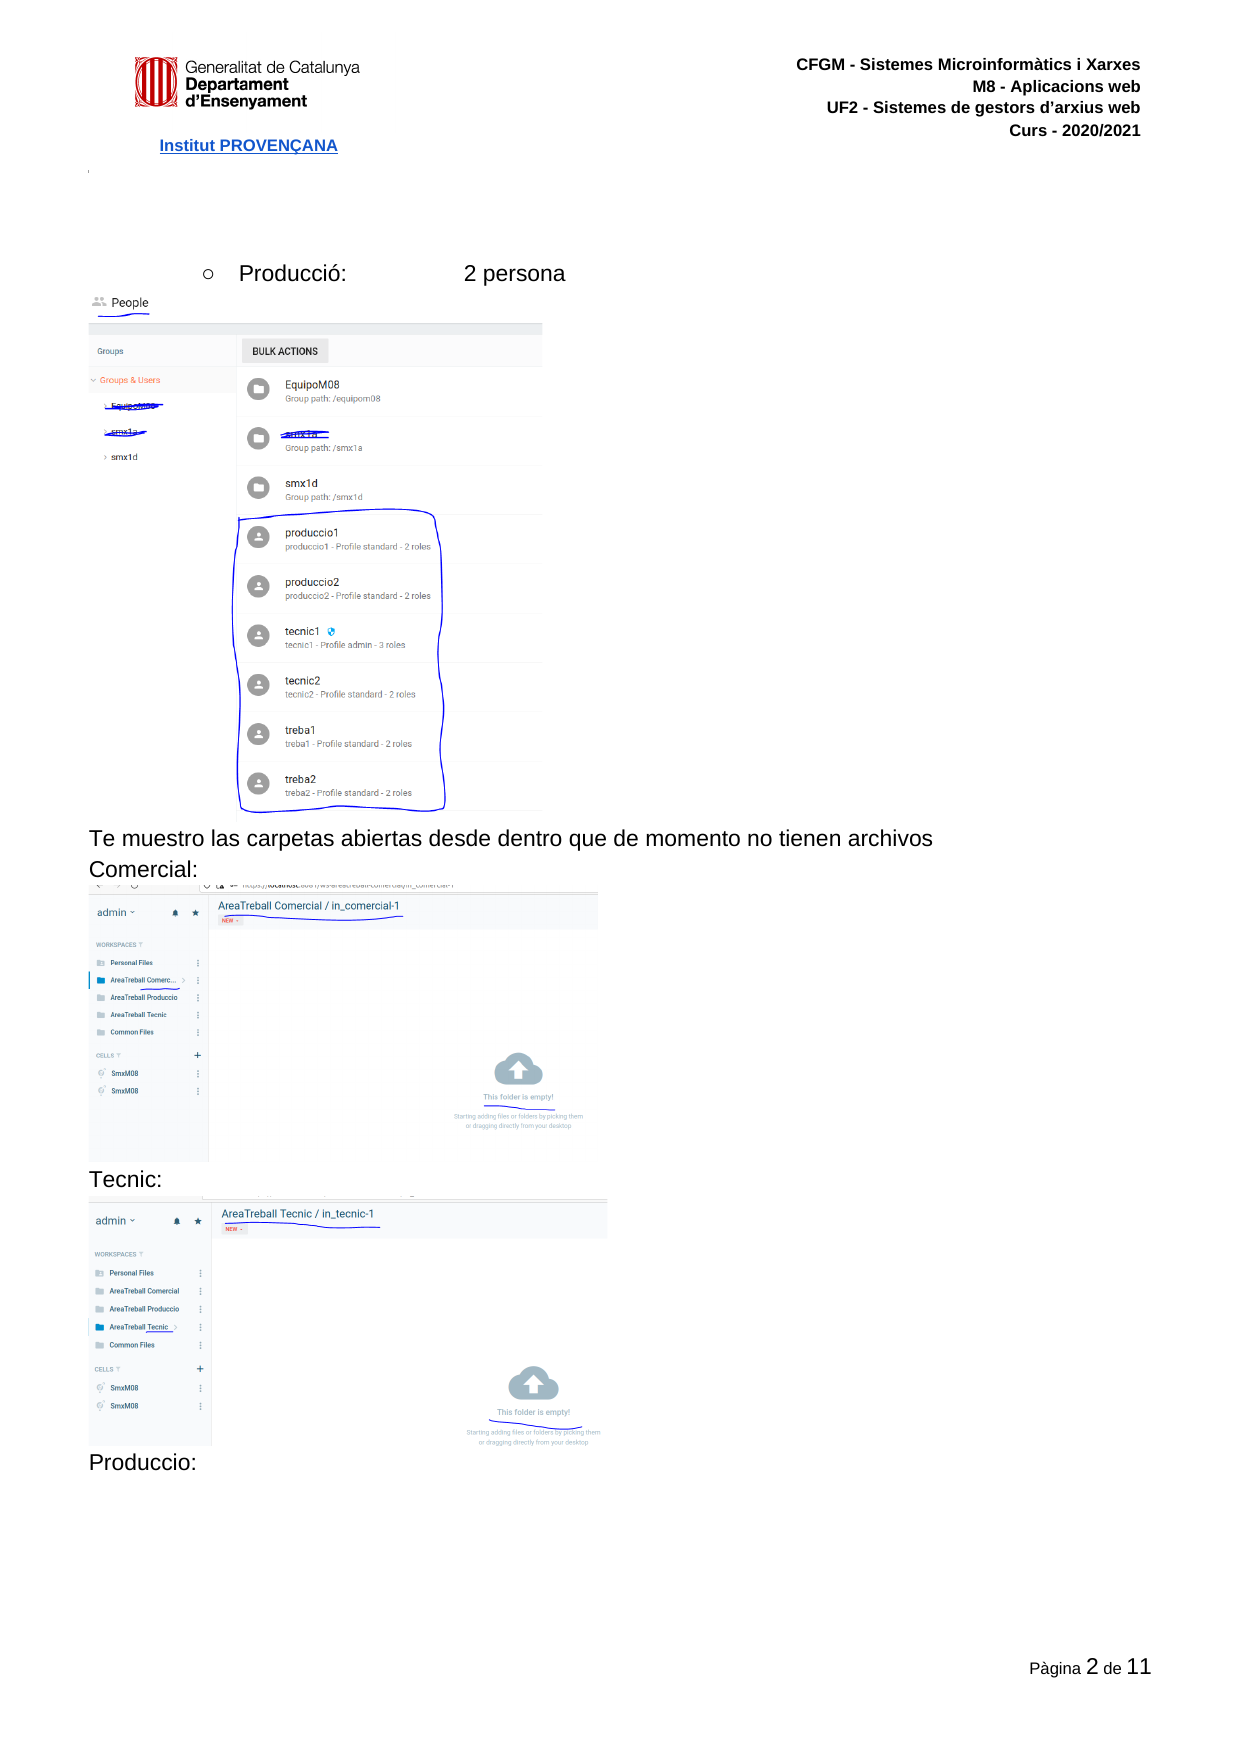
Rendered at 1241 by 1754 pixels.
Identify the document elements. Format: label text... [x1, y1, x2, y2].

list Producció: 2 persona [201, 260, 1152, 287]
text Comercial: [88, 856, 1152, 882]
text Produccio: [88, 1449, 1152, 1476]
text Tecnic: [88, 1166, 1152, 1192]
text Te muestro las carpetas abiertas desde dentro que de momento no tienen archivos [88, 825, 1152, 852]
